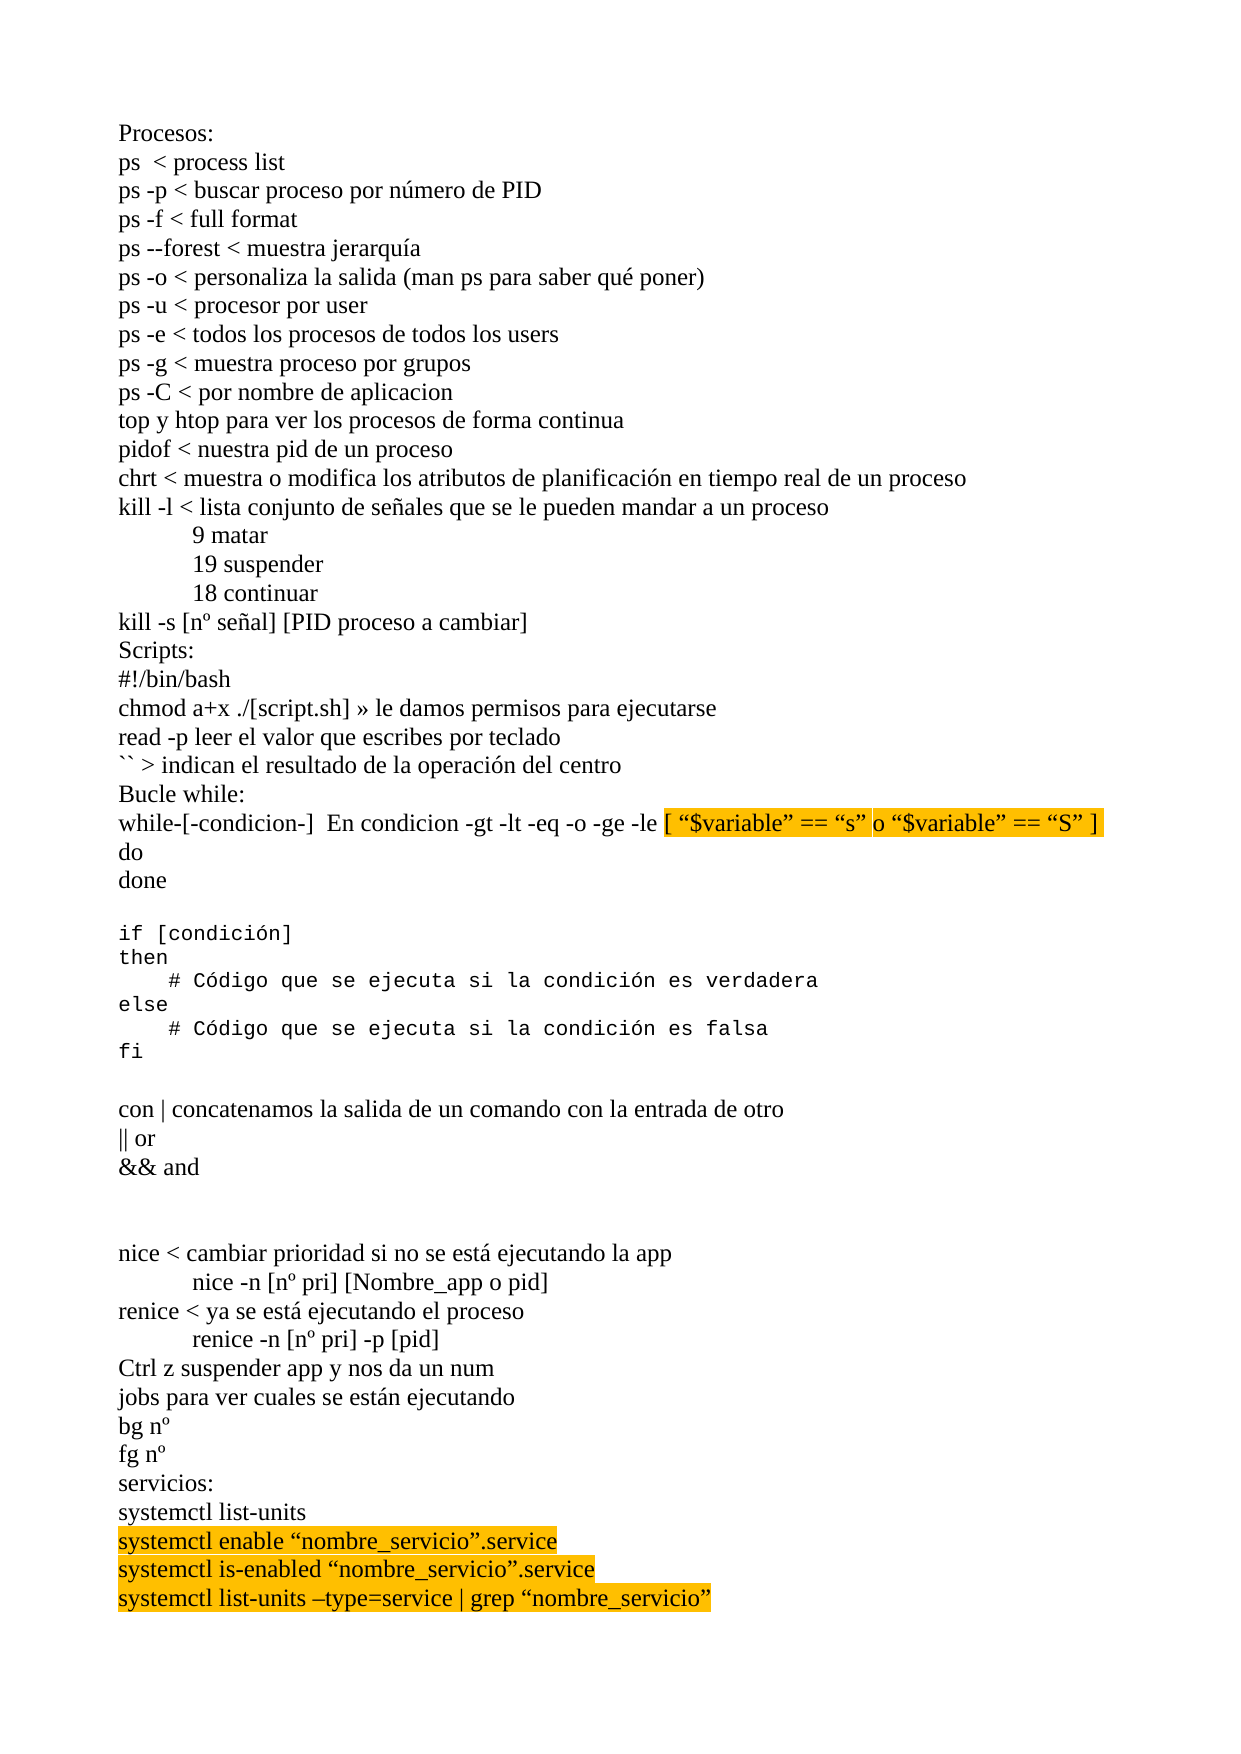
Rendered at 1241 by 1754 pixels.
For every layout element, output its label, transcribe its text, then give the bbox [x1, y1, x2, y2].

text do [118, 837, 1122, 866]
text systemctl list-units [118, 1497, 1122, 1526]
text jobs para ver cuales se están ejecutando [118, 1382, 1122, 1411]
text Ctrl z suspender app y nos da un num [118, 1353, 1122, 1382]
text ps -C < por nombre de aplicacion [118, 377, 1122, 406]
text && and [118, 1152, 1122, 1181]
text Bucle while: [118, 779, 1122, 808]
text done [118, 866, 1122, 894]
text if [condición] [118, 923, 1122, 947]
text || or [118, 1123, 1122, 1152]
text kill -l < lista conjunto de señales que se le pueden mandar a un proceso [118, 492, 1122, 521]
text top y htop para ver los procesos de forma continua [118, 406, 1122, 434]
text ps -u < procesor por user [118, 291, 1122, 319]
text ps -f < full format [118, 204, 1122, 233]
text pidof < nuestra pid de un proceso [118, 434, 1122, 463]
text then [118, 947, 1122, 970]
text kill -s [nº señal] [PID proceso a cambiar] [118, 607, 1122, 636]
text chmod a+x ./[script.sh] » le damos permisos para ejecutarse [118, 693, 1122, 722]
text fi [118, 1041, 1122, 1065]
text ps -o < personaliza la salida (man ps para saber qué poner) [118, 262, 1122, 291]
text while-[-condicion-] En condicion -gt -lt -eq -o -ge -le [ “$variable” == “s” o “$variable” == “S” ] [118, 808, 1122, 837]
text servicios: [118, 1468, 1122, 1497]
text 18 continuar [118, 578, 1122, 607]
text systemctl enable “nombre_servicio”.service [118, 1526, 1122, 1554]
text ps --forest < muestra jerarquía [118, 233, 1122, 262]
text ps -p < buscar proceso por número de PID [118, 176, 1122, 204]
text ps -e < todos los procesos de todos los users [118, 319, 1122, 348]
text bg nº [118, 1411, 1122, 1439]
text Procesos: [118, 118, 1122, 147]
text # Código que se ejecuta si la condición es verdadera [118, 970, 1122, 994]
text ps -g < muestra proceso por grupos [118, 348, 1122, 377]
text renice -n [nº pri] -p [pid] [118, 1324, 1122, 1353]
text `` > indican el resultado de la operación del centro [118, 751, 1122, 779]
text systemctl is-enabled “nombre_servicio”.service [118, 1554, 1122, 1583]
text 19 suspender [118, 549, 1122, 578]
text #!/bin/bash [118, 664, 1122, 693]
text nice -n [nº pri] [Nombre_app o pid] [118, 1267, 1122, 1296]
text systemctl list-units –type=service | grep “nombre_servicio” [118, 1583, 1122, 1612]
text else [118, 994, 1122, 1018]
text nice < cambiar prioridad si no se está ejecutando la app [118, 1238, 1122, 1267]
text # Código que se ejecuta si la condición es falsa [118, 1018, 1122, 1041]
text chrt < muestra o modifica los atributos de planificación en tiempo real de un proceso [118, 463, 1122, 492]
text ps < process list [118, 147, 1122, 176]
text Scripts: [118, 636, 1122, 664]
text fg nº [118, 1439, 1122, 1468]
text 9 matar [118, 521, 1122, 549]
text read -p leer el valor que escribes por teclado [118, 722, 1122, 751]
text renice < ya se está ejecutando el proceso [118, 1296, 1122, 1324]
text con | concatenamos la salida de un comando con la entrada de otro [118, 1094, 1122, 1123]
